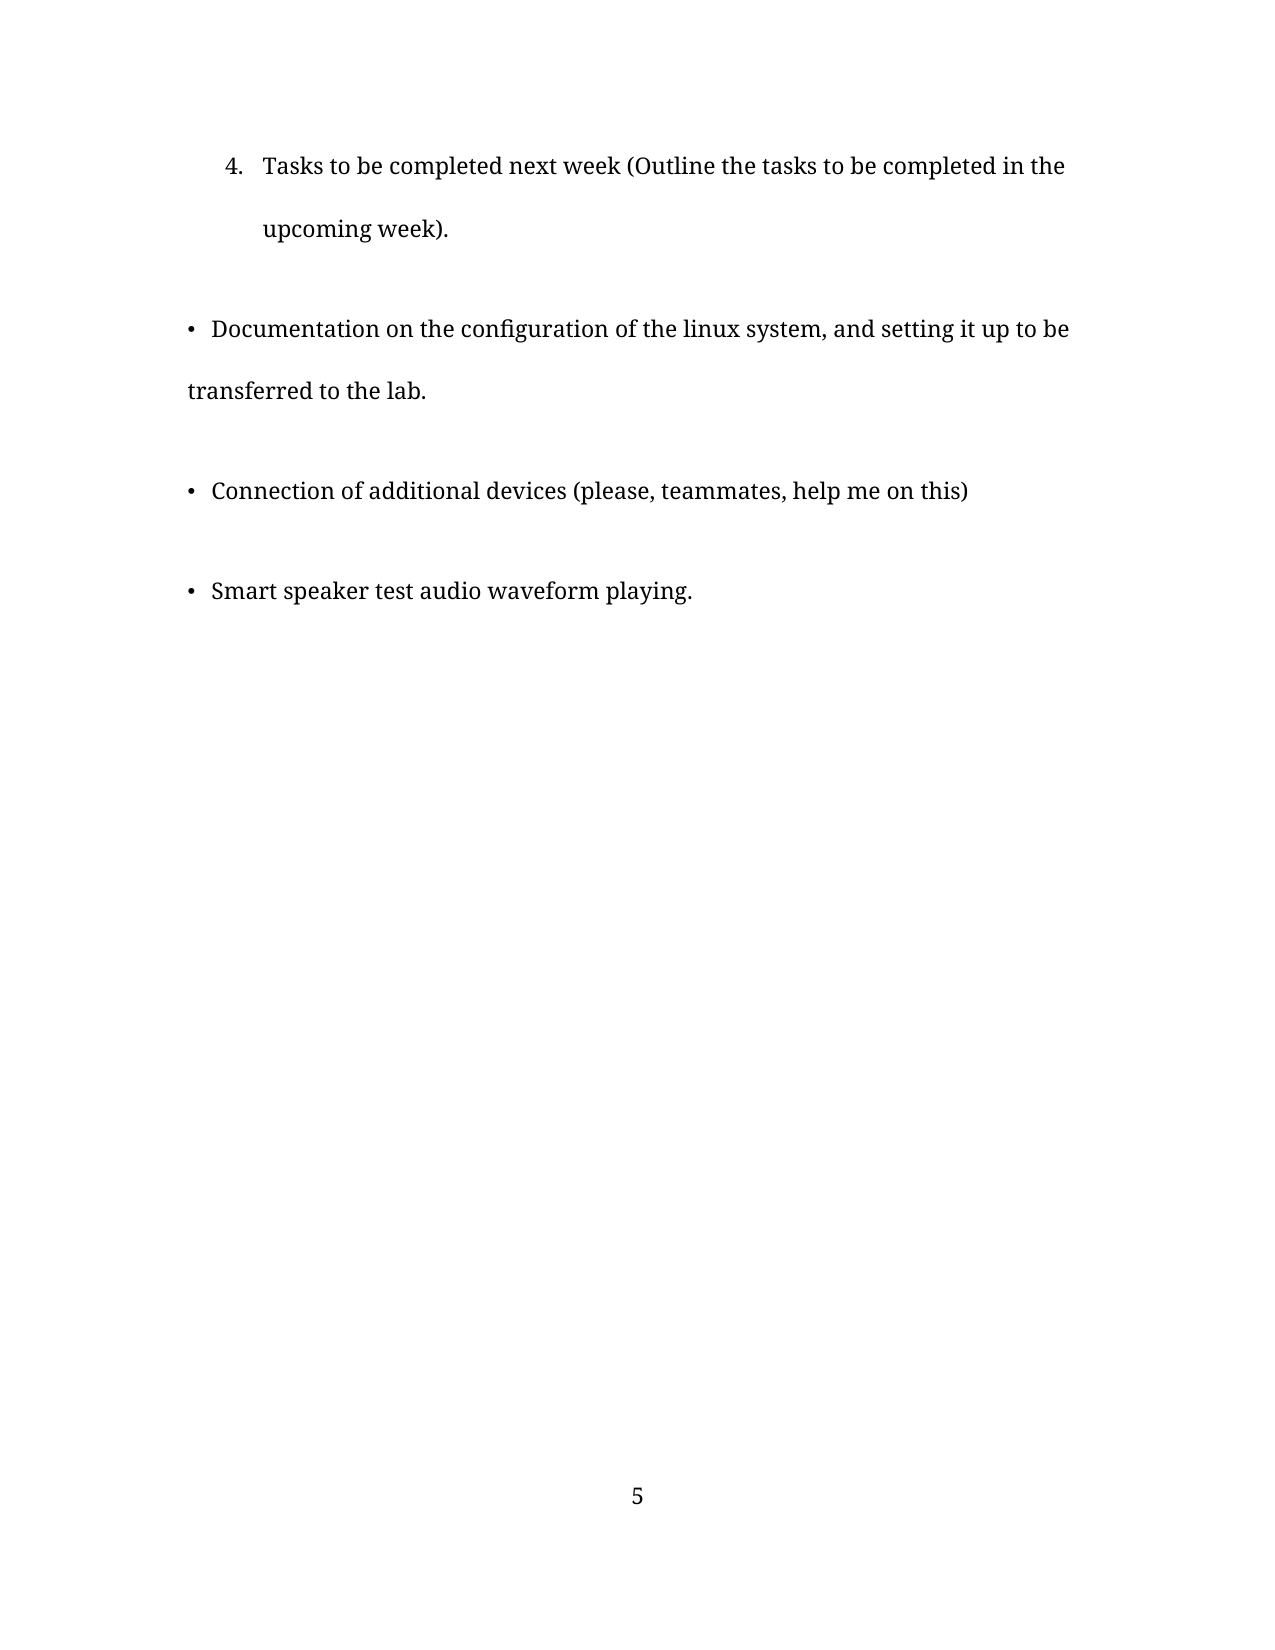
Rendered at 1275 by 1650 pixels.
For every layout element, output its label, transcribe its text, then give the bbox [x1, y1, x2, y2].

list Connection of additional devices (please, teammates, help me on this) [187, 475, 1087, 506]
list Documentation on the configuration of the linux system, and setting it up to be transferred to the lab. [187, 312, 1087, 406]
list Smart speaker test audio waveform playing. [187, 575, 1087, 606]
list Tasks to be completed next week (Outline the tasks to be completed in the upcoming week). [225, 150, 1087, 244]
